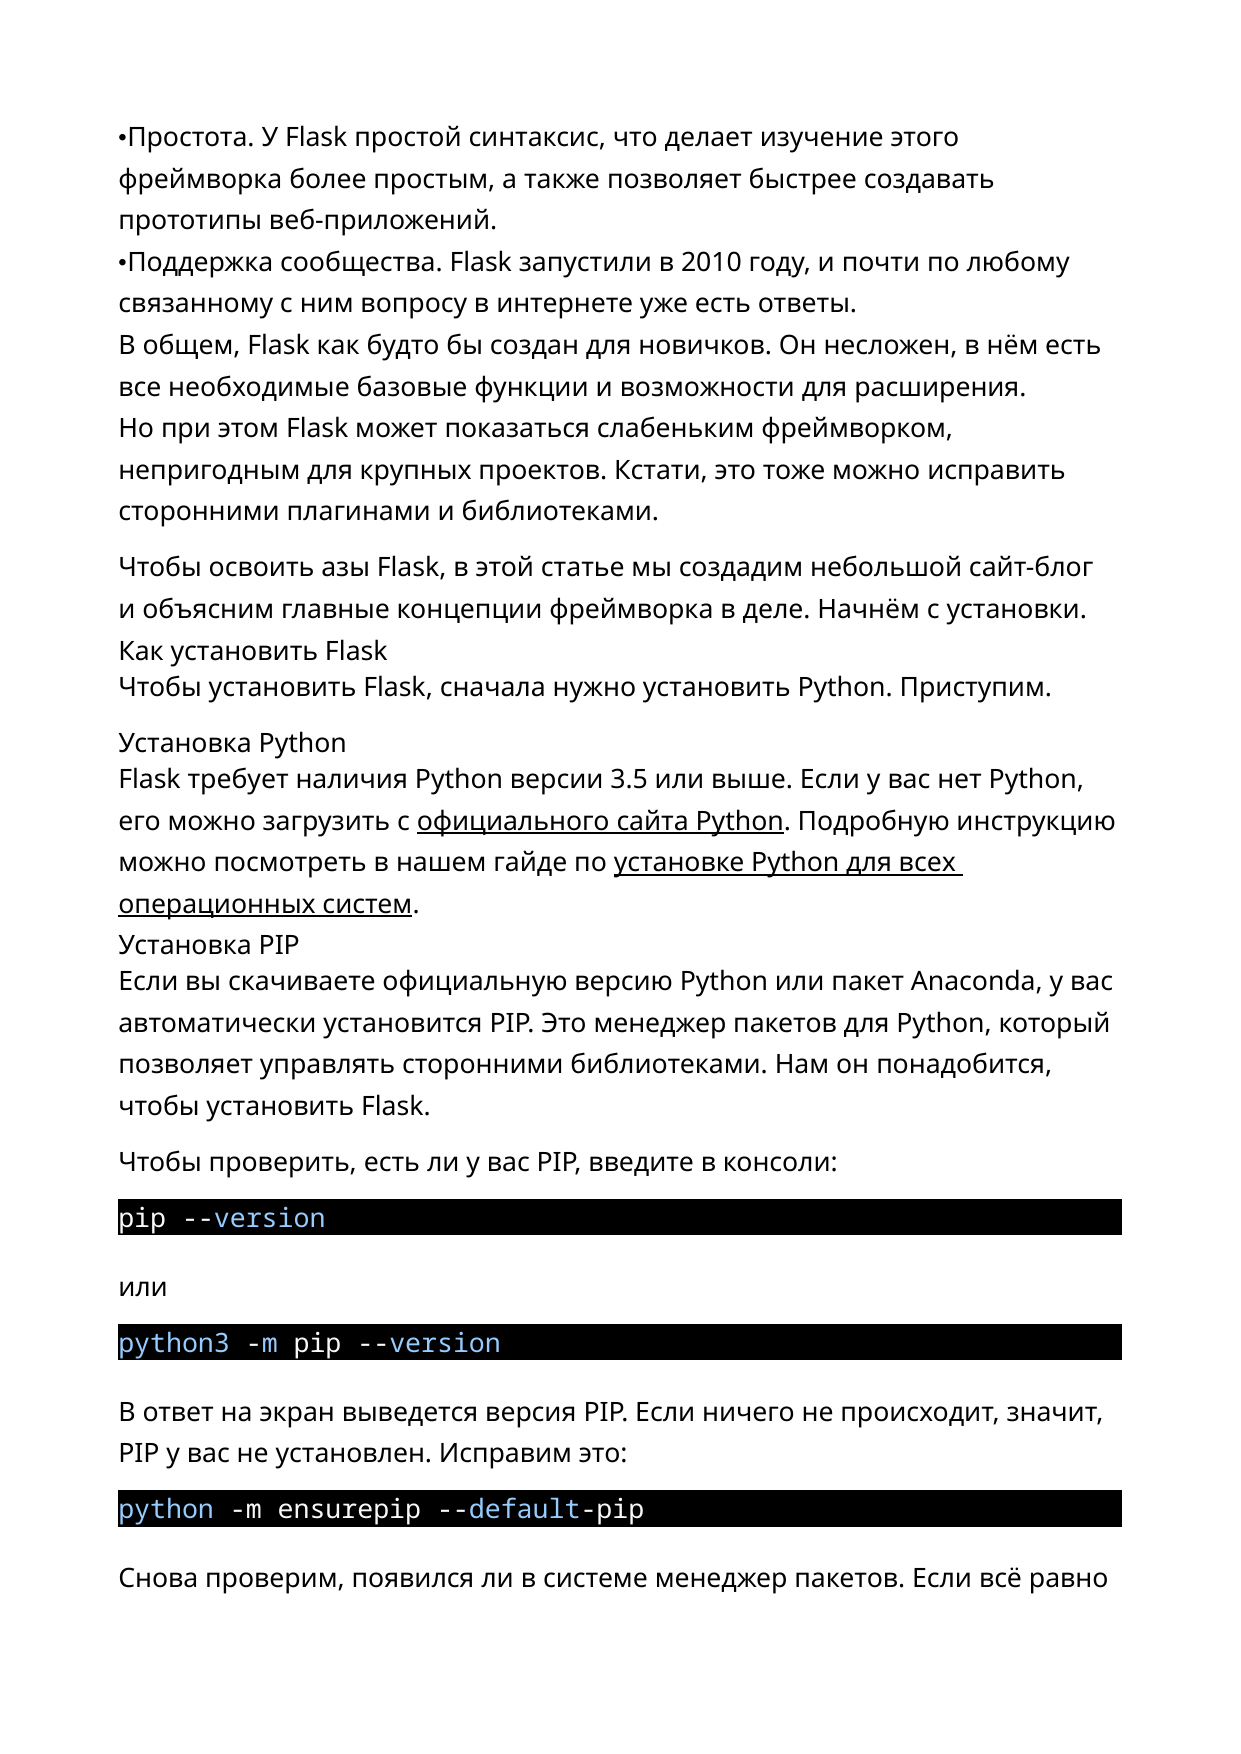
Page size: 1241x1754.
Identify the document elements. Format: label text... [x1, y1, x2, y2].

text python -m ensurepip --default-pip [118, 1490, 1122, 1527]
text В общем, Flask как будто бы создан для новичков. Он несложен, в нём есть все необходимые базовые функции и возможности для расширения. Но при этом Flask может показаться слабеньким фреймворком, непригодным для крупных проектов. Кстати, это тоже можно исправить сторонними плагинами и библиотеками. [118, 326, 1122, 528]
text Flask требует наличия Python версии 3.5 или выше. Если у вас нет Python, его можно загрузить с официального сайта Python. Подробную инструкцию можно посмотреть в нашем гайде по установке Python для всех операционных систем. [118, 760, 1122, 921]
text Чтобы проверить, есть ли у вас PIP, введите в консоли: [118, 1143, 1122, 1179]
list Простота. У Flask простой синтаксис, что делает изучение этого фреймворка более простым, а также позволяет быстрее создавать прототипы веб-приложений. [118, 118, 1122, 237]
subtitle Как установить Flask [118, 631, 1122, 668]
text Чтобы освоить азы Flask, в этой статье мы создадим небольшой сайт-блог и объясним главные концепции фреймворка в деле. Начнём с установки. [118, 548, 1122, 626]
text В ответ на экран выведется версия PIP. Если ничего не происходит, значит, PIP у вас не установлен. Исправим это: [118, 1393, 1122, 1470]
text pip --version [118, 1199, 1122, 1235]
list Поддержка сообщества. Flask запустили в 2010 году, и почти по любому связанному с ним вопросу в интернете уже есть ответы. [118, 243, 1122, 321]
subtitle Установка PIP [118, 926, 1122, 962]
text Снова проверим, появился ли в системе менеджер пакетов. Если всё равно [118, 1559, 1122, 1595]
text Чтобы установить Flask, сначала нужно установить Python. Приступим. [118, 668, 1122, 704]
text или [118, 1268, 1122, 1304]
text Если вы скачиваете официальную версию Python или пакет Anaconda, у вас автоматически установится PIP. Это менеджер пакетов для Python, который позволяет управлять сторонними библиотеками. Нам он понадобится, чтобы установить Flask. [118, 962, 1122, 1123]
subtitle Установка Python [118, 724, 1122, 760]
text python3 -m pip --version [118, 1324, 1122, 1360]
